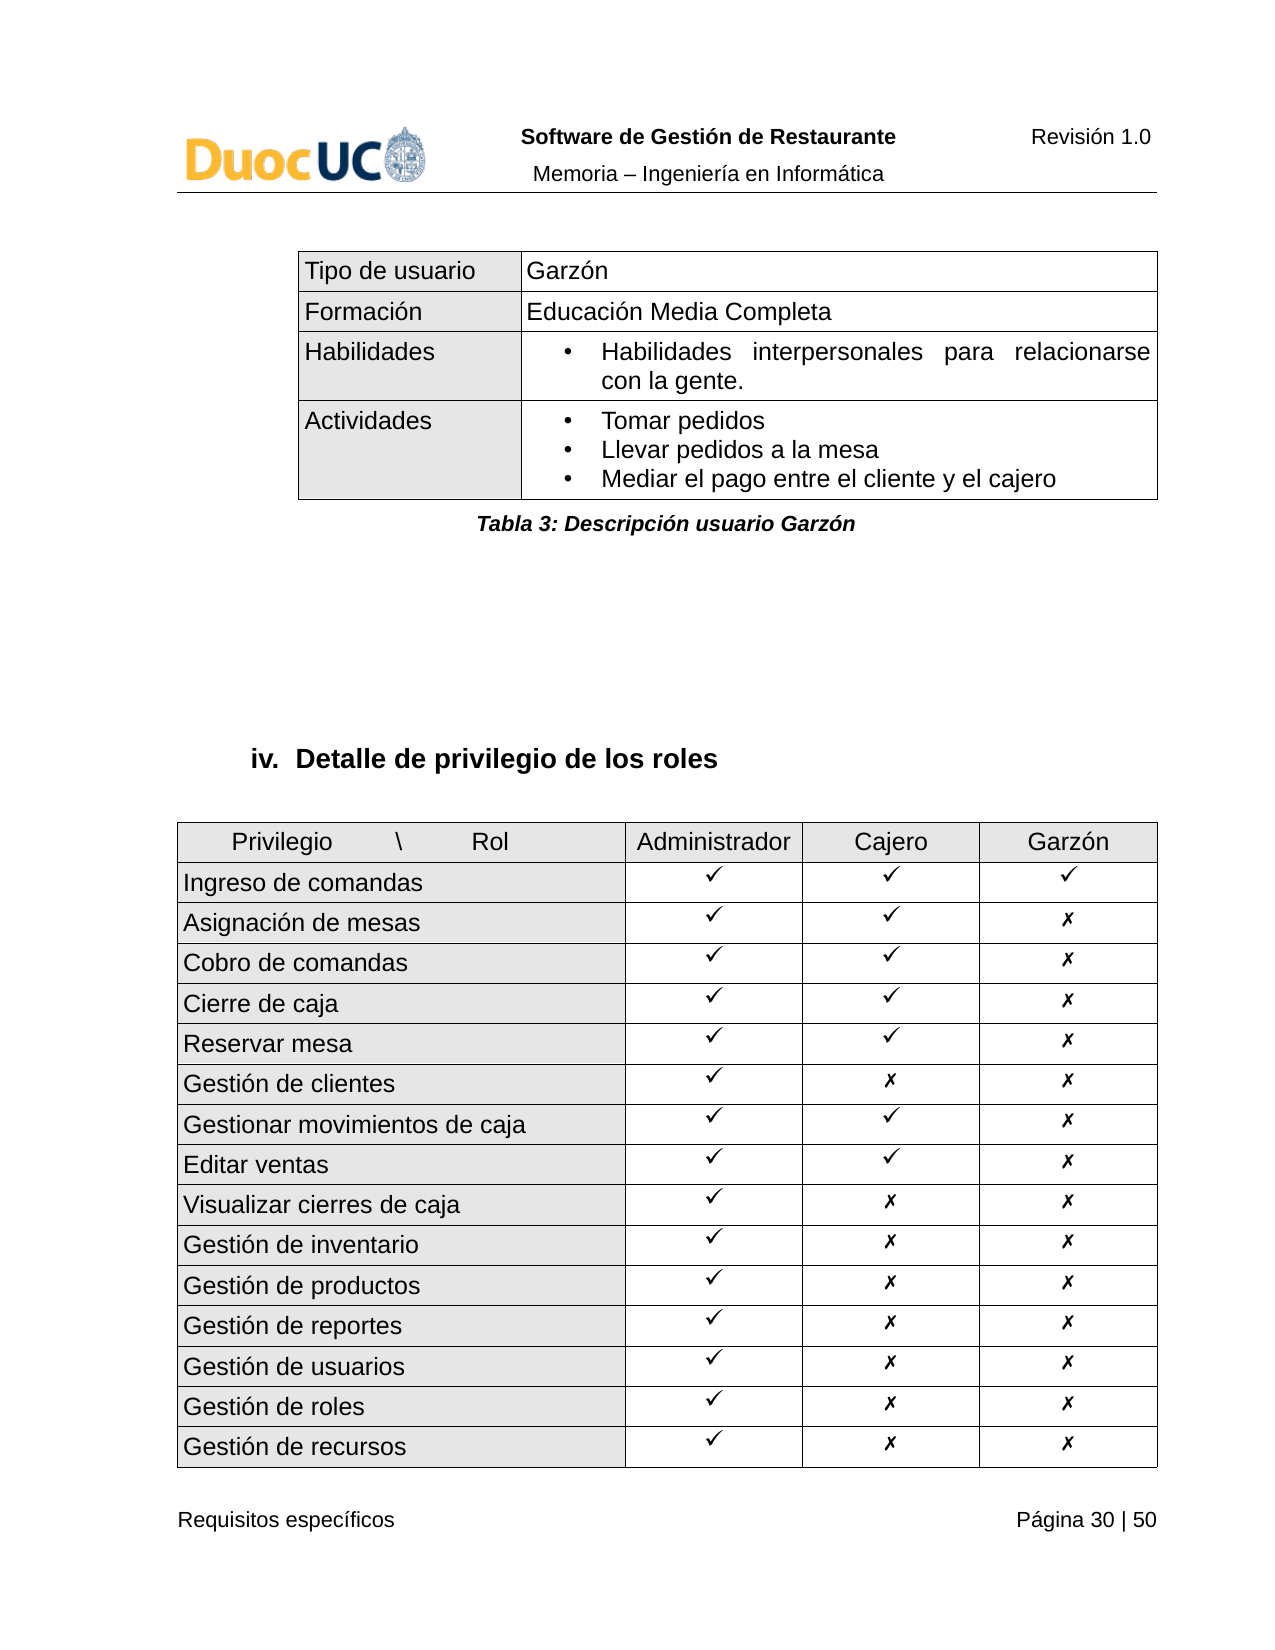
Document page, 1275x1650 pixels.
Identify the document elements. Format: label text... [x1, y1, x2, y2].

table_cell  [980, 1105, 1157, 1144]
table_cell  [803, 1185, 979, 1225]
table_cell Tomar pedidos Llevar pedidos a la mesa Mediar el pago entre el cliente y el cajero [522, 401, 1157, 498]
table_cell  [980, 1306, 1157, 1346]
table_cell  [626, 903, 802, 942]
table_cell Educación Media Completa [522, 292, 1157, 331]
table_cell  [626, 863, 802, 902]
table_cell Visualizar cierres de caja [178, 1185, 625, 1225]
picture [182, 123, 426, 187]
table_cell  [626, 944, 802, 983]
table_header Garzón [980, 823, 1157, 862]
table_cell  [980, 1427, 1157, 1467]
table_cell  [626, 984, 802, 1023]
table_cell  [803, 1065, 979, 1104]
table_cell  [803, 984, 979, 1023]
table_cell  [626, 1387, 802, 1426]
table_cell  [803, 1105, 979, 1144]
table_cell  [980, 1145, 1157, 1184]
table_cell Gestión de recursos [178, 1427, 625, 1467]
table_cell  [803, 1266, 979, 1305]
table_cell Habilidades [299, 332, 521, 400]
table_cell  [626, 1347, 802, 1386]
table_cell  [803, 1347, 979, 1386]
table_header Cajero [803, 823, 979, 862]
table_cell  [980, 944, 1157, 983]
table_cell  [980, 863, 1157, 902]
table_cell  [803, 903, 979, 942]
table_cell  [626, 1024, 802, 1063]
table_cell  [980, 1024, 1157, 1063]
table_cell Reservar mesa [178, 1024, 625, 1063]
table_cell  [626, 1065, 802, 1104]
table_cell Cobro de comandas [178, 944, 625, 983]
table_cell  [803, 1306, 979, 1346]
table_header Privilegio \ Rol [178, 823, 625, 862]
table_header Garzón [522, 252, 1157, 291]
table_cell Gestión de clientes [178, 1065, 625, 1104]
table_cell Gestión de productos [178, 1266, 625, 1305]
table_cell  [626, 1145, 802, 1184]
table_cell Ingreso de comandas [178, 863, 625, 902]
table_cell  [980, 1347, 1157, 1386]
table_cell Editar ventas [178, 1145, 625, 1184]
table_cell Asignación de mesas [178, 903, 625, 942]
table_header Tipo de usuario [299, 252, 521, 291]
table_cell Cierre de caja [178, 984, 625, 1023]
table_cell  [980, 1185, 1157, 1225]
table_cell Gestionar movimientos de caja [178, 1105, 625, 1144]
table_cell Gestión de roles [178, 1387, 625, 1426]
table_cell  [803, 863, 979, 902]
table_cell  [803, 1226, 979, 1265]
text Tabla 3: Descripción usuario Garzón [177, 511, 1157, 536]
table_cell Gestión de reportes [178, 1306, 625, 1346]
table_cell  [980, 1387, 1157, 1426]
table_cell  [626, 1266, 802, 1305]
table_cell  [803, 1024, 979, 1063]
subtitle Detalle de privilegio de los roles [250, 742, 1157, 774]
table_cell  [803, 1145, 979, 1184]
table_cell  [803, 1387, 979, 1426]
table_cell  [626, 1185, 802, 1225]
table_header Administrador [626, 823, 802, 862]
table_cell  [980, 1065, 1157, 1104]
table_cell  [980, 1226, 1157, 1265]
table_cell  [626, 1306, 802, 1346]
table_cell  [803, 1427, 979, 1467]
table_cell Gestión de usuarios [178, 1347, 625, 1386]
table_cell Actividades [299, 401, 521, 498]
table_cell Formación [299, 292, 521, 331]
table_cell  [980, 984, 1157, 1023]
table_cell  [626, 1427, 802, 1467]
table_cell  [803, 944, 979, 983]
table_cell  [626, 1226, 802, 1265]
table_cell Gestión de inventario [178, 1226, 625, 1265]
table_cell  [980, 1266, 1157, 1305]
table_cell  [980, 903, 1157, 942]
table_cell  [626, 1105, 802, 1144]
table_cell Habilidades interpersonales para relacionarse con la gente. [522, 332, 1157, 400]
